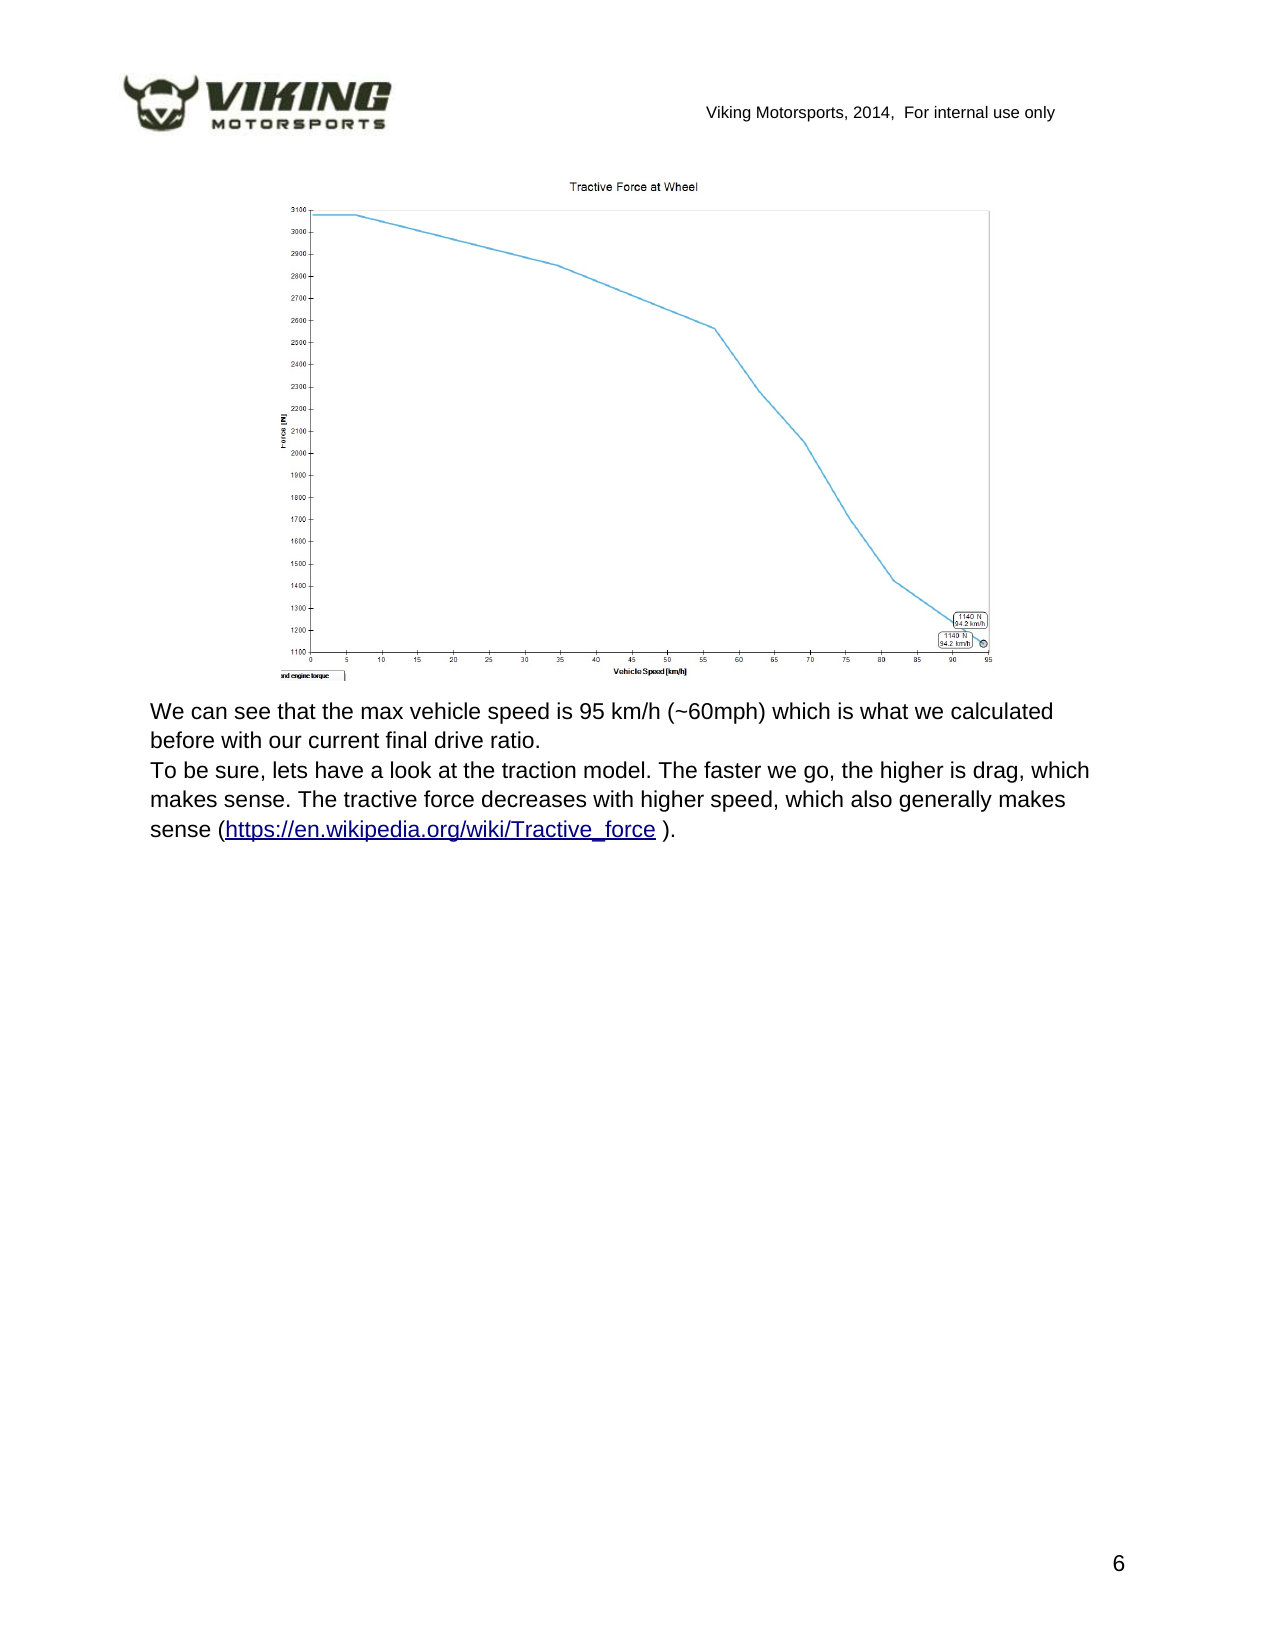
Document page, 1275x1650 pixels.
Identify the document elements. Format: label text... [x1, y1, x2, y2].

text To be sure, lets have a look at the traction model. The faster we go, the higher is drag, which makes sense. The tractive force decreases with higher speed, which also generally makes sense (https://en.wikipedia.org/wiki/Tractive_force ). [150, 758, 1125, 842]
picture [118, 73, 397, 136]
text We can see that the max vehicle speed is 95 km/h (~60mph) which is what we calculated before with our current final drive ratio. [150, 699, 1125, 754]
picture [281, 177, 995, 681]
